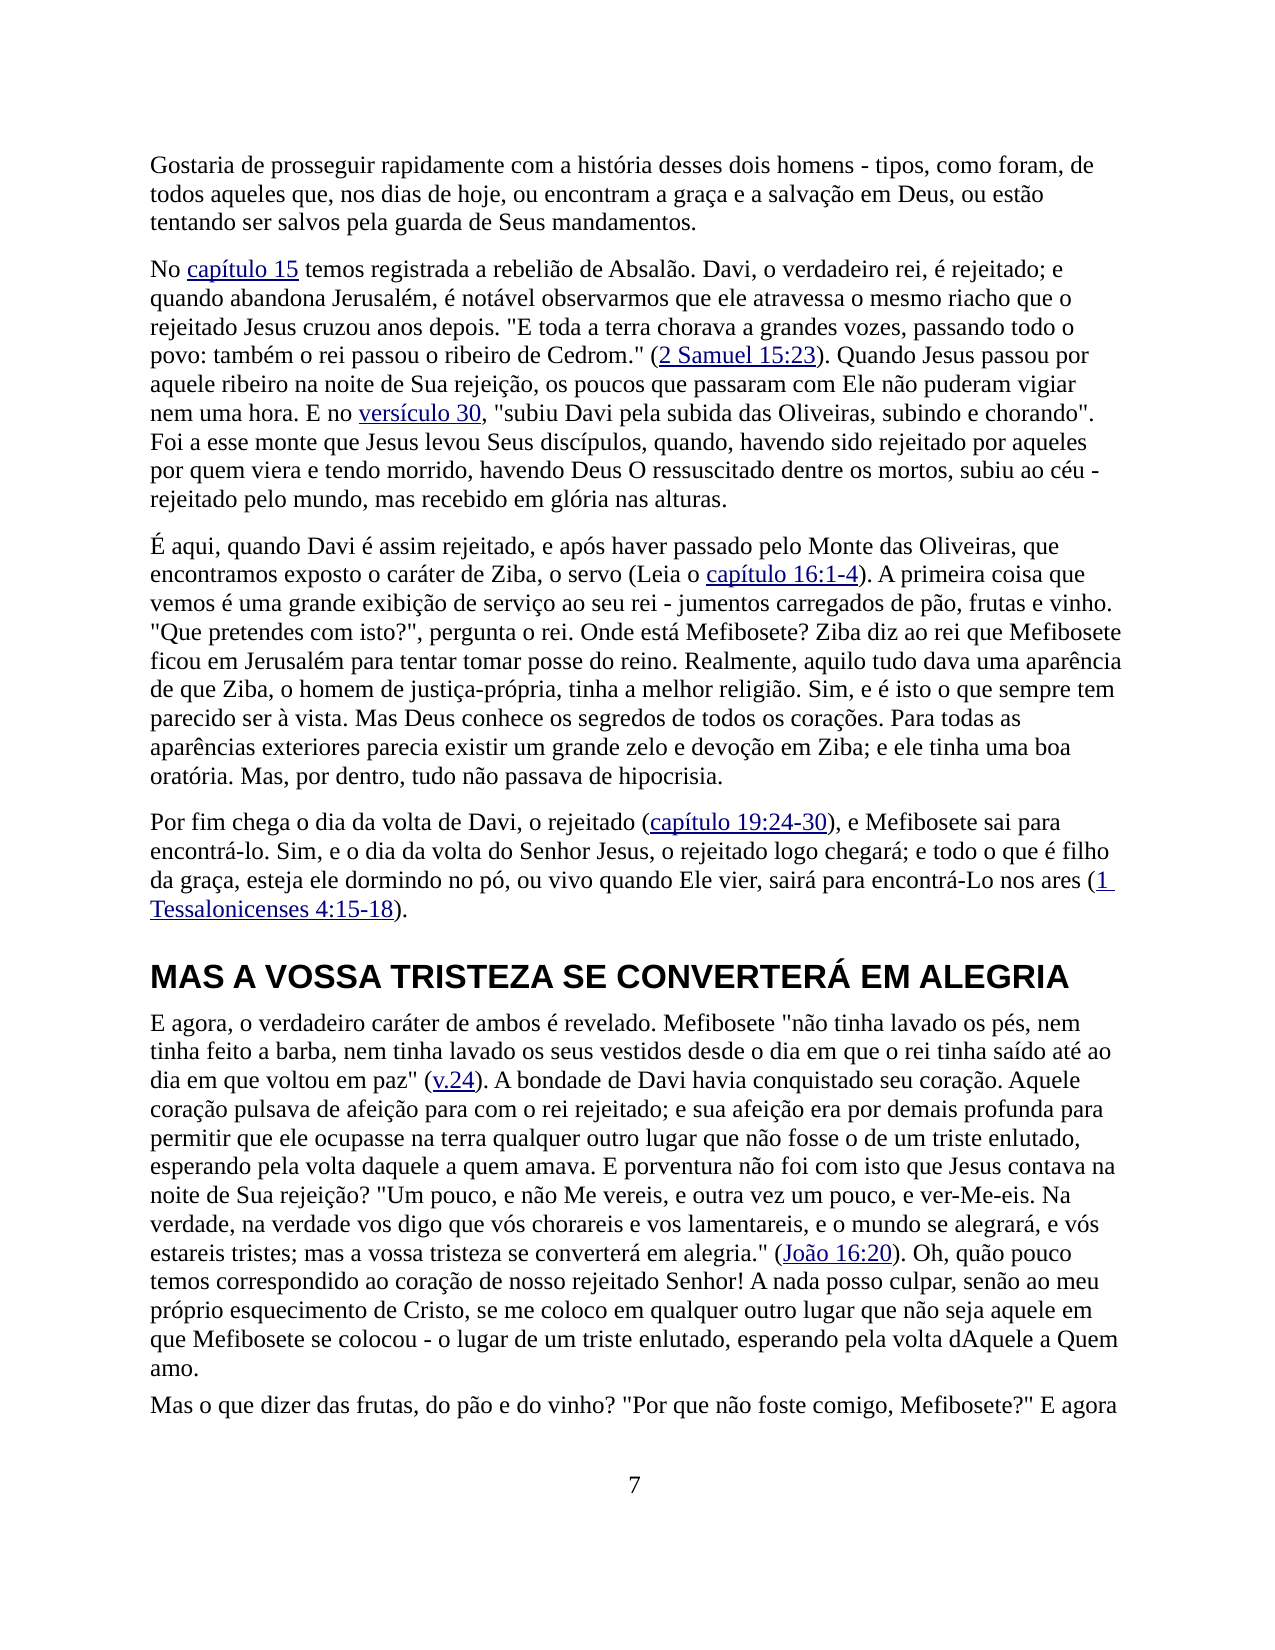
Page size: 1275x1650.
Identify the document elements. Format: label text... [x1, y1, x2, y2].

text E agora, o verdadeiro caráter de ambos é revelado. Mefibosete "não tinha lavado os pés, nem tinha feito a barba, nem tinha lavado os seus vestidos desde o dia em que o rei tinha saído até ao dia em que voltou em paz" (v.24). A bondade de Davi havia conquistado seu coração. Aquele coração pulsava de afeição para com o rei rejeitado; e sua afeição era por demais profunda para permitir que ele ocupasse na terra qualquer outro lugar que não fosse o de um triste enlutado, esperando pela volta daquele a quem amava. E porventura não foi com isto que Jesus contava na noite de Sua rejeição? "Um pouco, e não Me vereis, e outra vez um pouco, e ver-Me-eis. Na verdade, na verdade vos digo que vós chorareis e vos lamentareis, e o mundo se alegrará, e vós estareis tristes; mas a vossa tristeza se converterá em alegria." (João 16:20). Oh, quão pouco temos correspondido ao coração de nosso rejeitado Senhor! A nada posso culpar, senão ao meu próprio esquecimento de Cristo, se me coloco em qualquer outro lugar que não seja aquele em que Mefibosete se colocou - o lugar de um triste enlutado, esperando pela volta dAquele a Quem amo. [150, 1008, 1125, 1381]
text Por fim chega o dia da volta de Davi, o rejeitado (capítulo 19:24-30), e Mefibosete sai para encontrá-lo. Sim, e o dia da volta do Senhor Jesus, o rejeitado logo chegará; e todo o que é filho da graça, esteja ele dormindo no pó, ou vivo quando Ele vier, sairá para encontrá-Lo nos ares (1 Tessalonicenses 4:15-18). [150, 807, 1125, 922]
text Gostaria de prosseguir rapidamente com a história desses dois homens - tipos, como foram, de todos aqueles que, nos dias de hoje, ou encontram a graça e a salvação em Deus, ou estão tentando ser salvos pela guarda de Seus mandamentos. [150, 150, 1125, 236]
text Mas o que dizer das frutas, do pão e do vinho? "Por que não foste comigo, Mefibosete?" E agora [150, 1390, 1125, 1419]
text No capítulo 15 temos registrada a rebelião de Absalão. Davi, o verdadeiro rei, é rejeitado; e quando abandona Jerusalém, é notável observarmos que ele atravessa o mesmo riacho que o rejeitado Jesus cruzou anos depois. "E toda a terra chorava a grandes vozes, passando todo o povo: também o rei passou o ribeiro de Cedrom." (2 Samuel 15:23). Quando Jesus passou por aquele ribeiro na noite de Sua rejeição, os poucos que passaram com Ele não puderam vigiar nem uma hora. E no versículo 30, "subiu Davi pela subida das Oliveiras, subindo e chorando". Foi a esse monte que Jesus levou Seus discípulos, quando, havendo sido rejeitado por aqueles por quem viera e tendo morrido, havendo Deus O ressuscitado dentre os mortos, subiu ao céu - rejeitado pelo mundo, mas recebido em glória nas alturas. [150, 254, 1125, 513]
text É aqui, quando Davi é assim rejeitado, e após haver passado pelo Monte das Oliveiras, que encontramos exposto o caráter de Ziba, o servo (Leia o capítulo 16:1-4). A primeira coisa que vemos é uma grande exibição de serviço ao seu rei - jumentos carregados de pão, frutas e vinho. "Que pretendes com isto?", pergunta o rei. Onde está Mefibosete? Ziba diz ao rei que Mefibosete ficou em Jerusalém para tentar tomar posse do reino. Realmente, aquilo tudo dava uma aparência de que Ziba, o homem de justiça-própria, tinha a melhor religião. Sim, e é isto o que sempre tem parecido ser à vista. Mas Deus conhece os segredos de todos os corações. Para todas as aparências exteriores parecia existir um grande zelo e devoção em Ziba; e ele tinha uma boa oratória. Mas, por dentro, tudo não passava de hipocrisia. [150, 531, 1125, 789]
subtitle MAS A VOSSA TRISTEZA SE CONVERTERÁ EM ALEGRIA [150, 956, 1125, 995]
